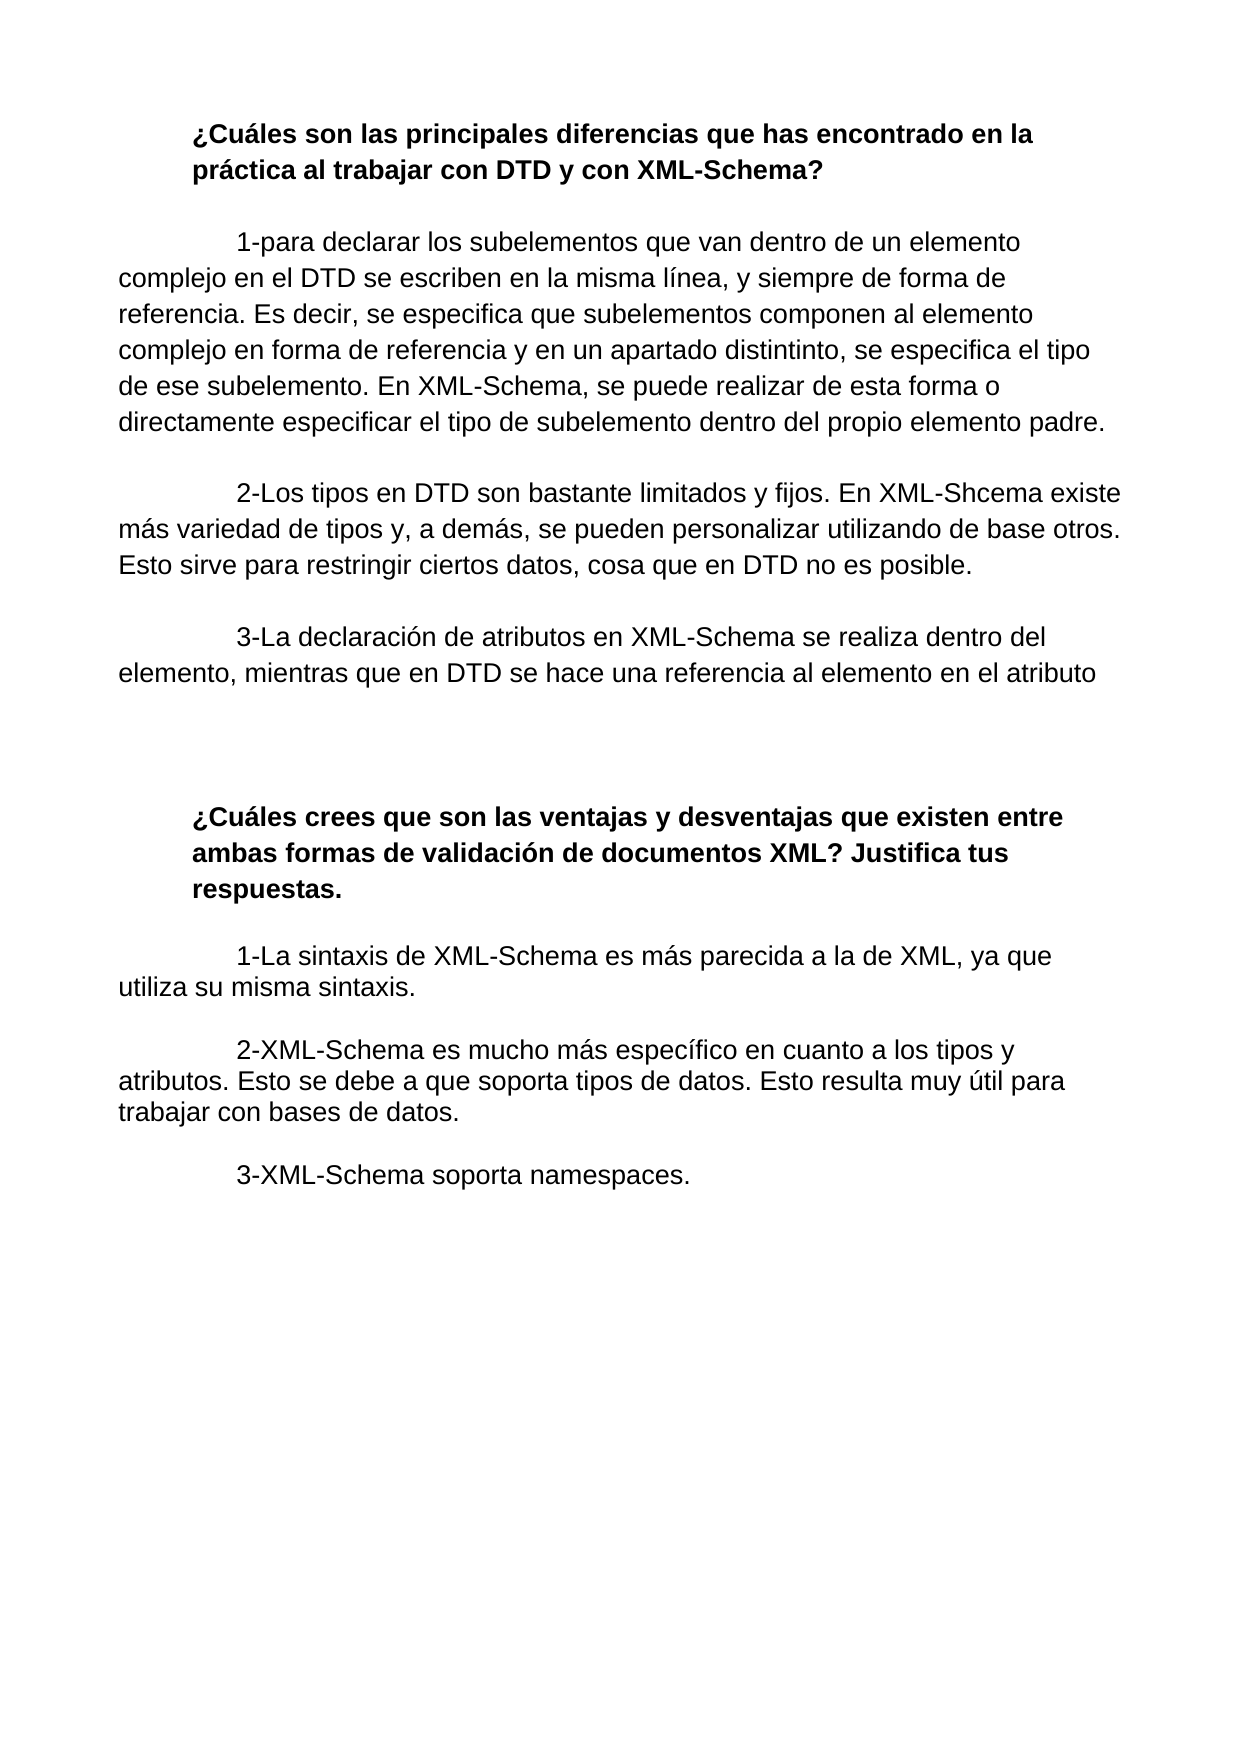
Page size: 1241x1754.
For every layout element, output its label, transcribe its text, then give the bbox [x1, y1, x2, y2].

text 2-XML-Schema es mucho más específico en cuanto a los tipos y atributos. Esto se debe a que soporta tipos de datos. Esto resulta muy útil para trabajar con bases de datos. [118, 1034, 1122, 1127]
list ¿Cuáles son las principales diferencias que has encontrado en la práctica al trabajar con DTD y con XML-Schema? [118, 118, 1122, 185]
list ¿Cuáles crees que son las ventajas y desventajas que existen entre ambas formas de validación de documentos XML? Justifica tus respuestas. [118, 801, 1122, 904]
text 1-La sintaxis de XML-Schema es más parecida a la de XML, ya que utiliza su misma sintaxis. [118, 940, 1122, 1002]
text 2-Los tipos en DTD son bastante limitados y fijos. En XML-Shcema existe más variedad de tipos y, a demás, se pueden personalizar utilizando de base otros. Esto sirve para restringir ciertos datos, cosa que en DTD no es posible. [118, 477, 1122, 581]
text 3-La declaración de atributos en XML-Schema se realiza dentro del elemento, mientras que en DTD se hace una referencia al elemento en el atributo [118, 621, 1122, 724]
text 1-para declarar los subelementos que van dentro de un elemento complejo en el DTD se escriben en la misma línea, y siempre de forma de referencia. Es decir, se especifica que subelementos componen al elemento complejo en forma de referencia y en un apartado distintinto, se especifica el tipo de ese subelemento. En XML-Schema, se puede realizar de esta forma o directamente especificar el tipo de subelemento dentro del propio elemento padre. [118, 226, 1122, 437]
text 3-XML-Schema soporta namespaces. [118, 1159, 1122, 1190]
